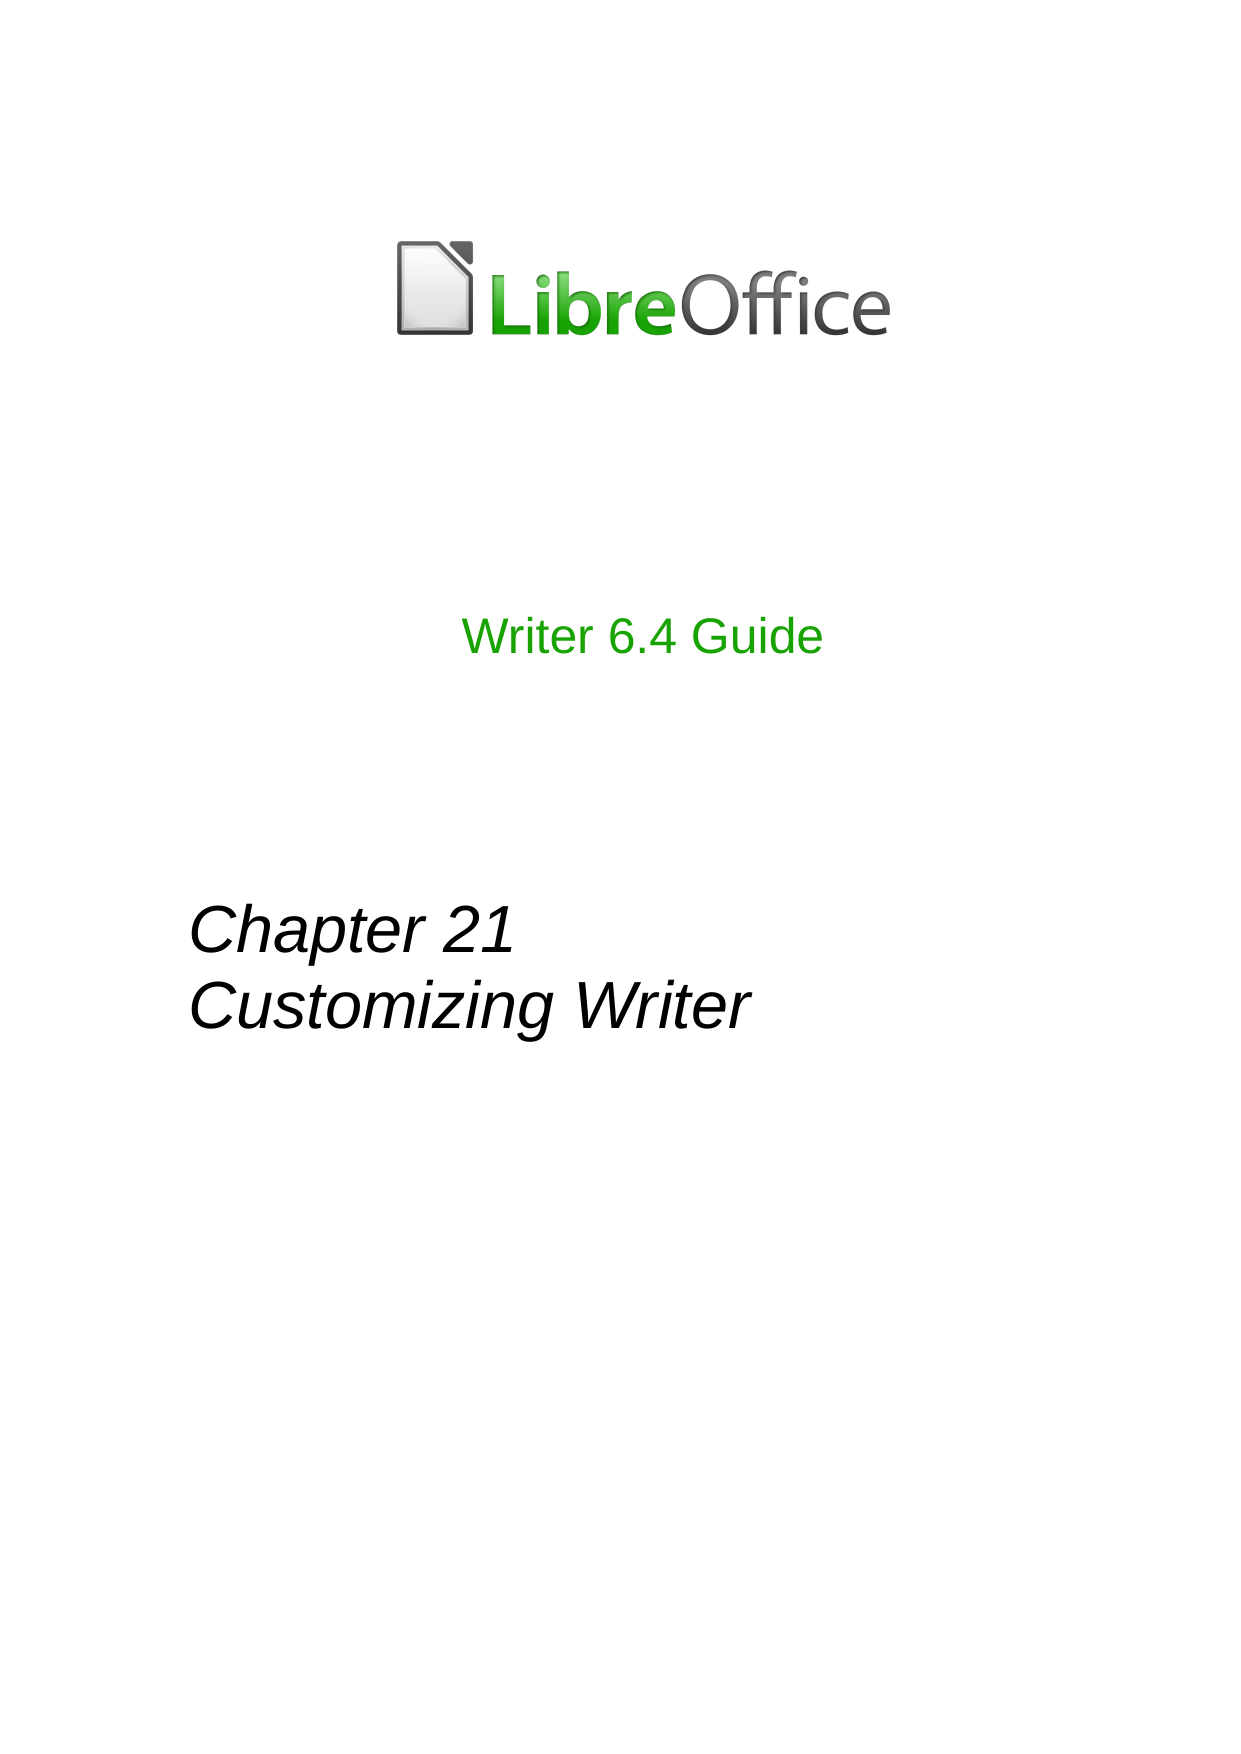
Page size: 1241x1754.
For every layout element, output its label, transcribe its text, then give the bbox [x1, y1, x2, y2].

title Chapter 21 Customizing Writer [188, 889, 1098, 1043]
text Writer 6.4 Guide [188, 607, 1098, 664]
picture [392, 236, 893, 342]
